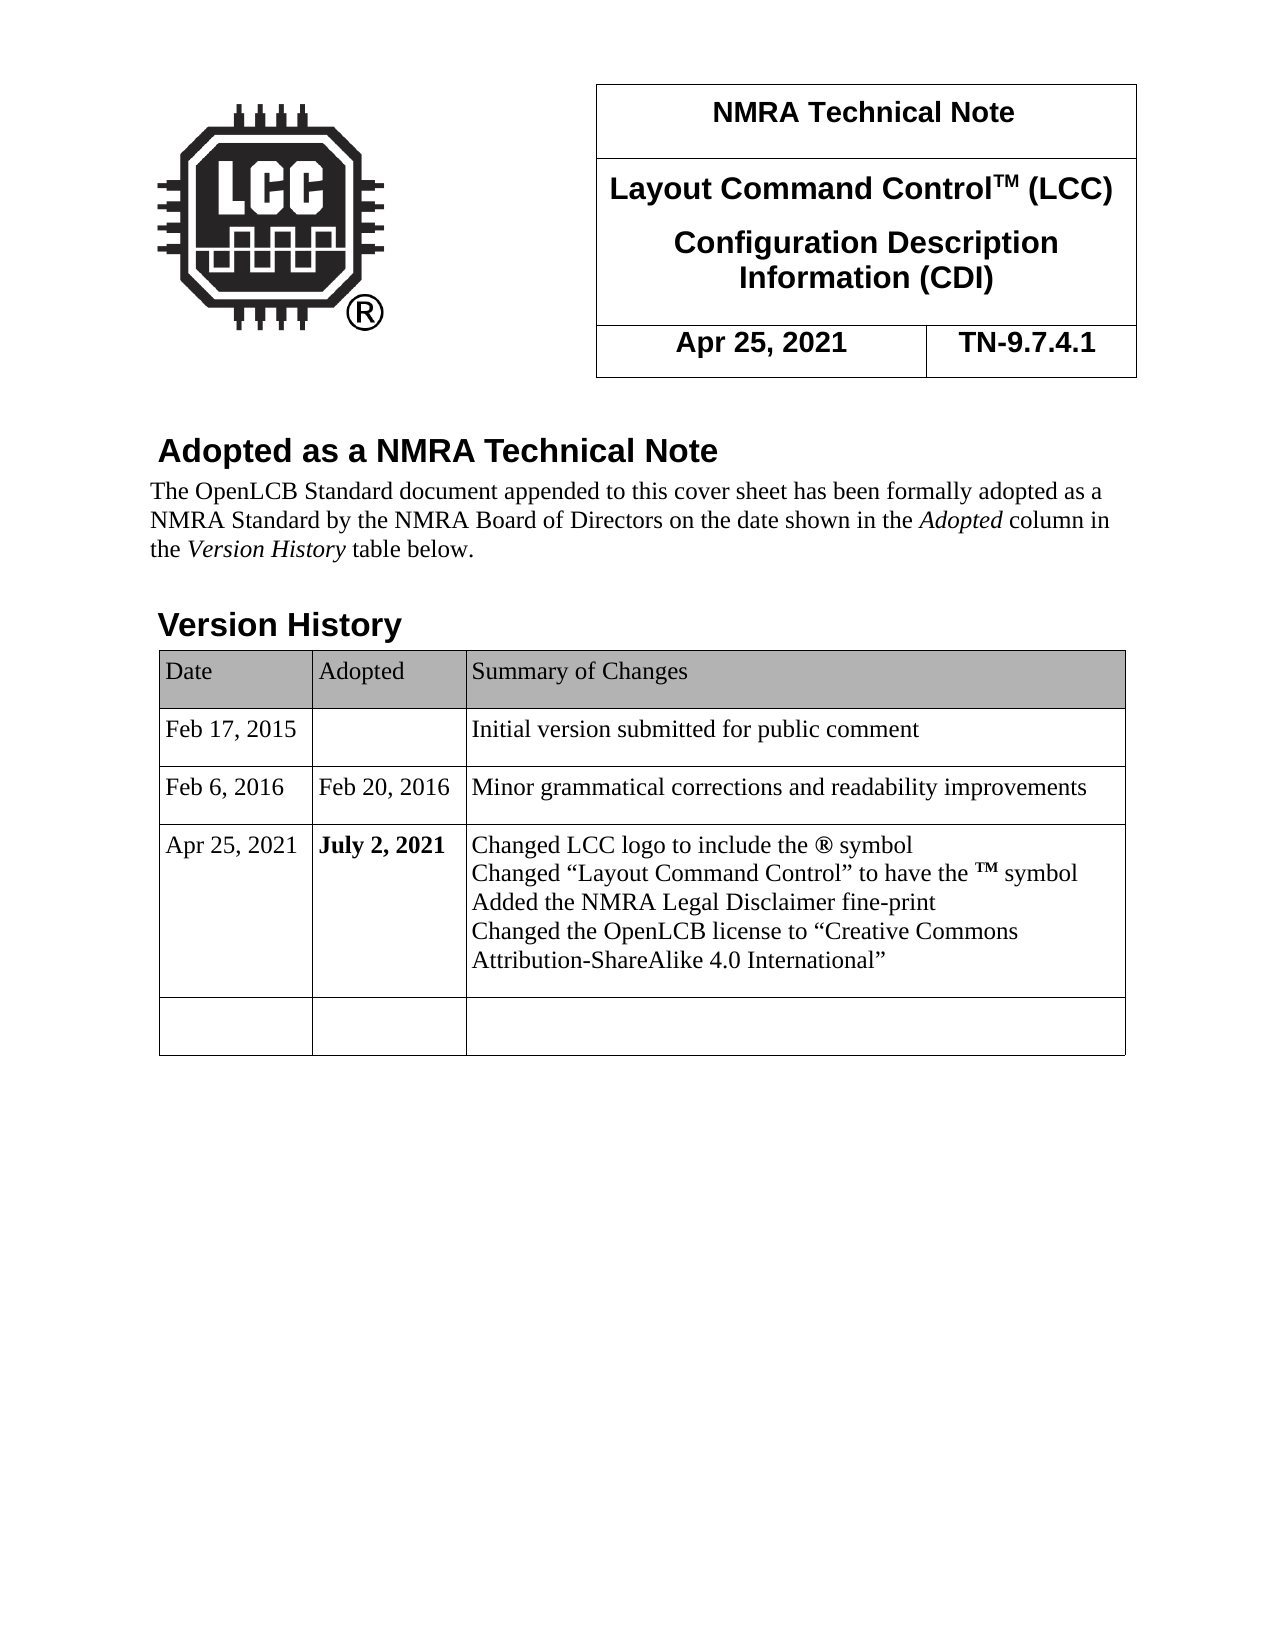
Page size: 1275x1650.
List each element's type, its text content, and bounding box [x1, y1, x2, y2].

table_cell [160, 998, 312, 1055]
table_cell [313, 709, 466, 766]
table_cell Minor grammatical corrections and readability improvements [467, 767, 1125, 824]
subtitle Version History [112, 605, 1125, 644]
table_cell Changed LCC logo to include the ® symbol Changed “Layout Command Control” to have the TM symbol Added the NMRA Legal Disclaimer fine-print Changed the OpenLCB license to “Creative Commons Attribution-ShareAlike 4.0 International” [467, 825, 1125, 997]
picture [138, 85, 405, 347]
table_cell [313, 998, 466, 1055]
table_cell Feb 17, 2015 [160, 709, 312, 766]
subtitle Adopted as a NMRA Technical Note [112, 432, 1125, 470]
table_header Adopted [313, 651, 466, 708]
table_cell July 2, 2021 [313, 825, 466, 997]
table_cell Feb 6, 2016 [160, 767, 312, 824]
table_cell Apr 25, 2021 [160, 825, 312, 997]
table_cell Feb 20, 2016 [313, 767, 466, 824]
table_header Date [160, 651, 312, 708]
table_header Summary of Changes [467, 651, 1125, 708]
table_cell Initial version submitted for public comment [467, 709, 1125, 766]
table_cell [467, 998, 1125, 1055]
text The OpenLCB Standard document appended to this cover sheet has been formally adopted as a NMRA Standard by the NMRA Board of Directors on the date shown in the Adopted column in the Version History table below. [150, 476, 1125, 562]
